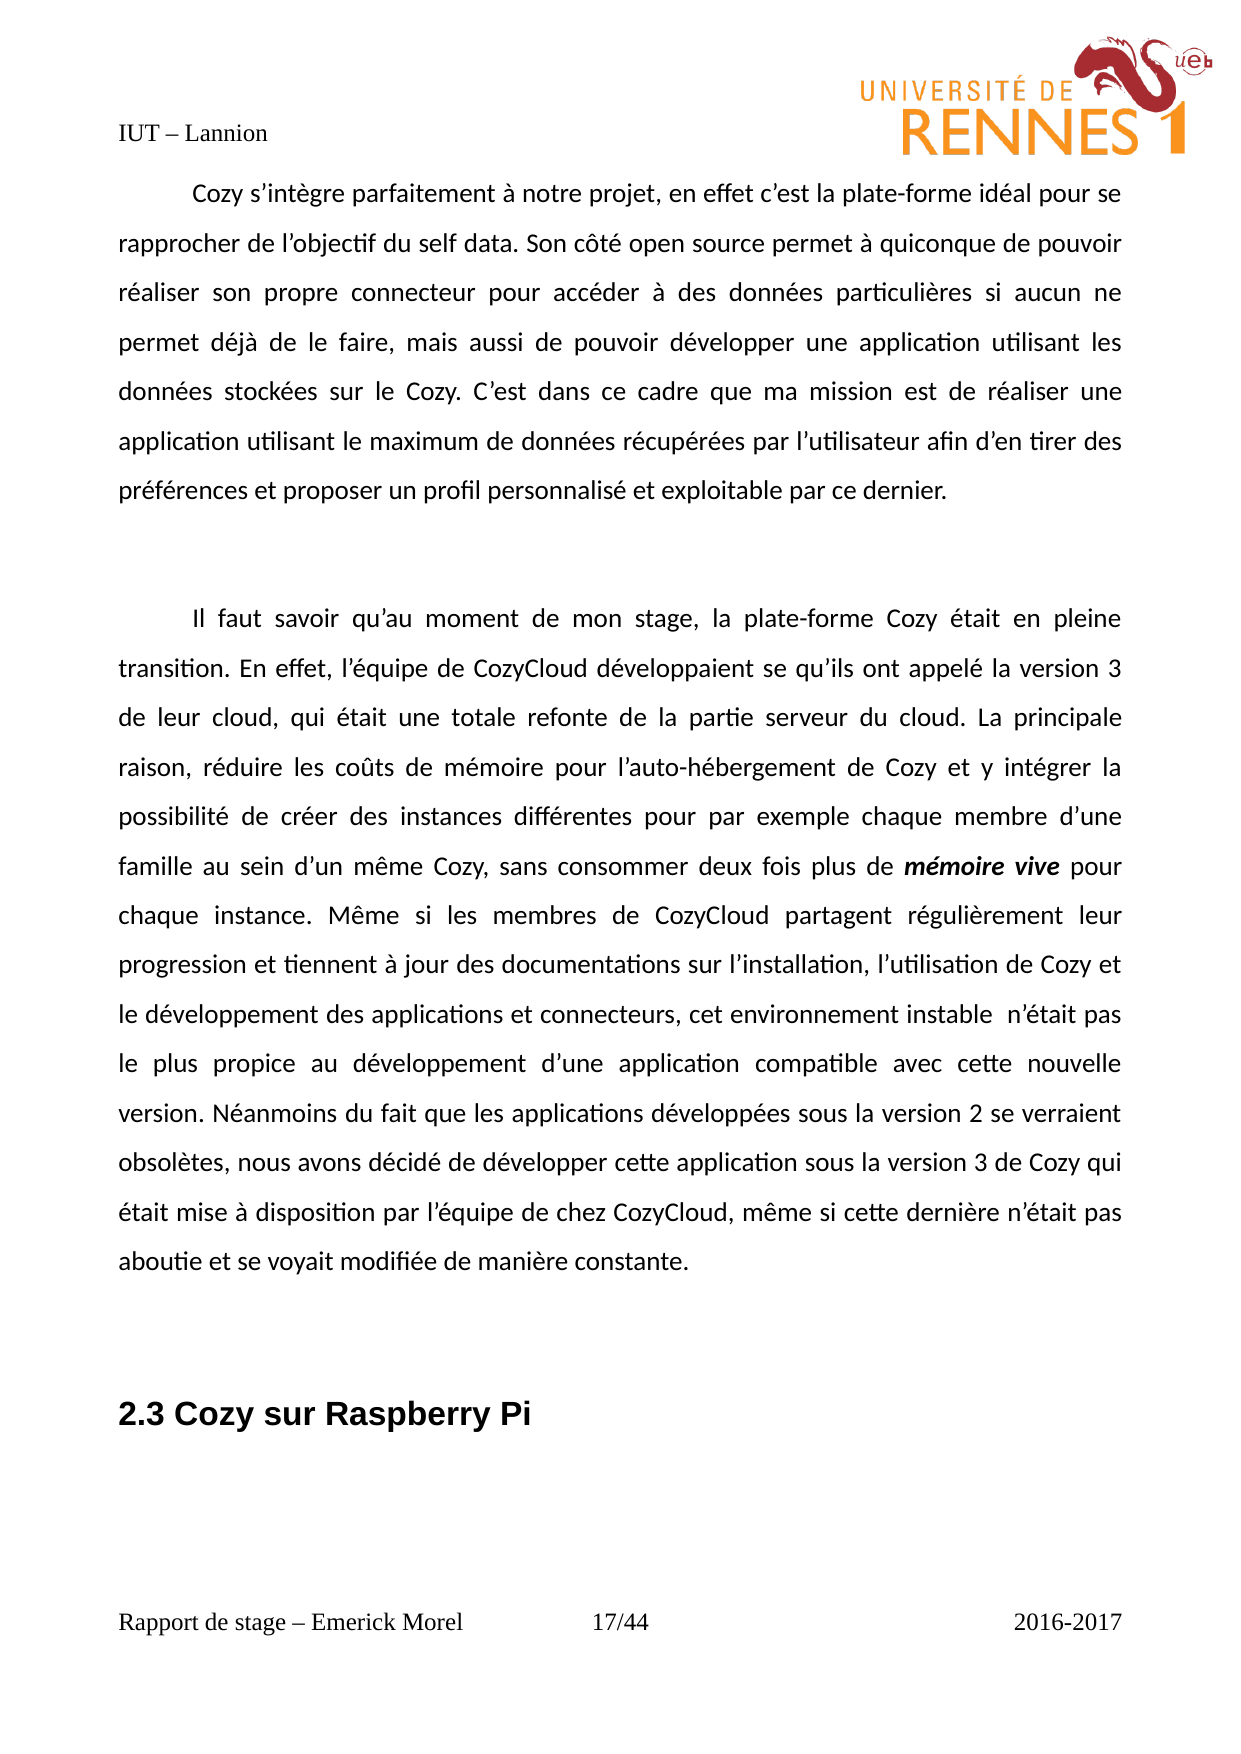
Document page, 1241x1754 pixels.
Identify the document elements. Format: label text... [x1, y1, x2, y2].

subtitle 2.3 Cozy sur Raspberry Pi [118, 1393, 1122, 1432]
text Cozy s’intègre parfaitement à notre projet, en effet c’est la plate-forme idéal pour se rapprocher de l’objectif du self data. Son côté open source permet à quiconque de pouvoir réaliser son propre connecteur pour accéder à des données particulières si aucun ne permet déjà de le faire, mais aussi de pouvoir développer une application utilisant les données stockées sur le Cozy. C’est dans ce cadre que ma mission est de réaliser une application utilisant le maximum de données récupérées par l’utilisateur afin d’en tirer des préférences et proposer un profil personnalisé et exploitable par ce dernier. [118, 176, 1122, 506]
picture [858, 34, 1214, 157]
text Il faut savoir qu’au moment de mon stage, la plate-forme Cozy était en pleine transition. En effet, l’équipe de CozyCloud développaient se qu’ils ont appelé la version 3 de leur cloud, qui était une totale refonte de la partie serveur du cloud. La principale raison, réduire les coûts de mémoire pour l’auto-hébergement de Cozy et y intégrer la possibilité de créer des instances différentes pour par exemple chaque membre d’une famille au sein d’un même Cozy, sans consommer deux fois plus de mémoire vive pour chaque instance. Même si les membres de CozyCloud partagent régulièrement leur progression et tiennent à jour des documentations sur l’installation, l’utilisation de Cozy et le développement des applications et connecteurs, cet environnement instable n’était pas le plus propice au développement d’une application compatible avec cette nouvelle version. Néanmoins du fait que les applications développées sous la version 2 se verraient obsolètes, nous avons décidé de développer cette application sous la version 3 de Cozy qui était mise à disposition par l’équipe de chez CozyCloud, même si cette dernière n’était pas aboutie et se voyait modifiée de manière constante. [118, 601, 1122, 1278]
